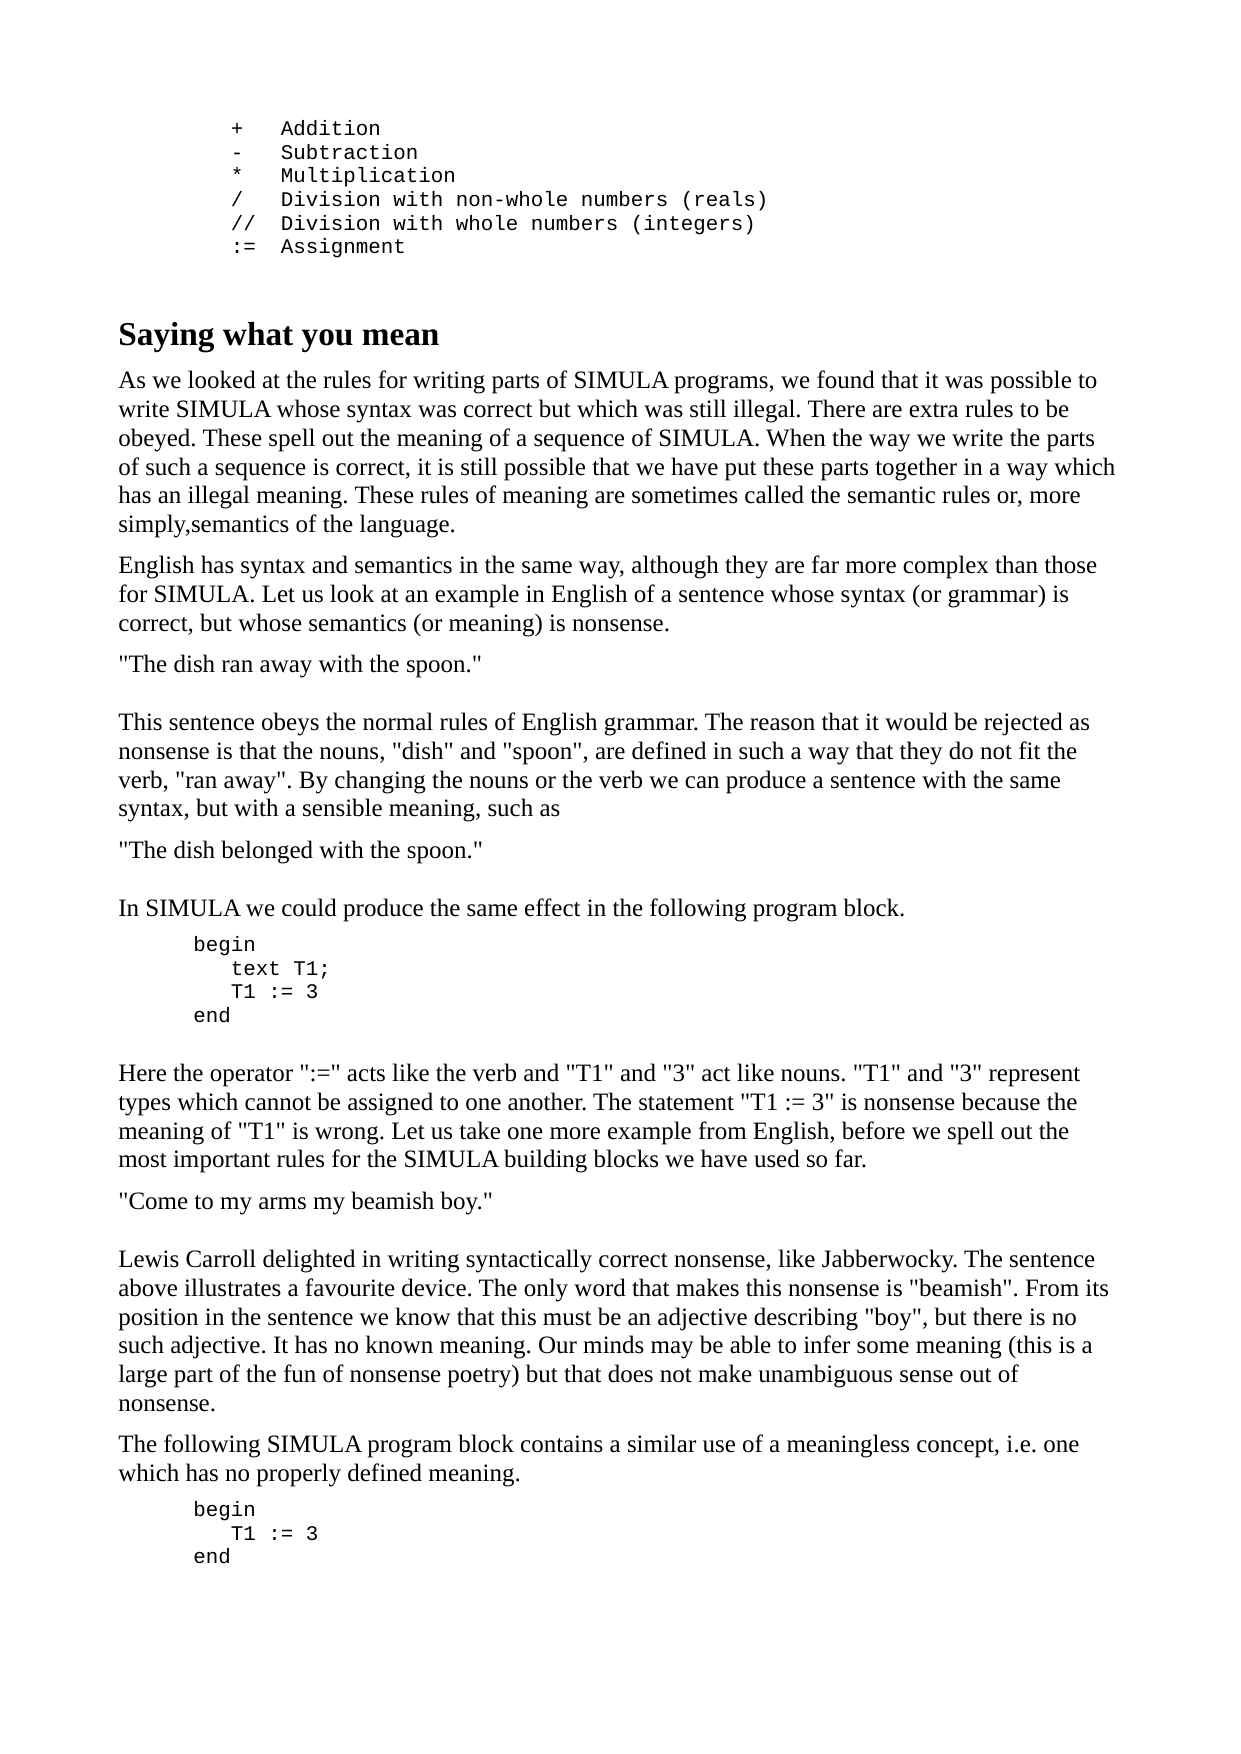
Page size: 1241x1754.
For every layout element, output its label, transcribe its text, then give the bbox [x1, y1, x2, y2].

subtitle Saying what you mean [118, 314, 1122, 353]
text * Multiplication [118, 165, 1122, 189]
text In SIMULA we could produce the same effect in the following program block. [118, 893, 1122, 922]
text Here the operator ":=" acts like the verb and "T1" and "3" act like nouns. "T1" and "3" represent types which cannot be assigned to one another. The statement "T1 := 3" is nonsense because the meaning of "T1" is wrong. Let us take one more example from English, before we spell out the most important rules for the SIMULA building blocks we have used so far. [118, 1058, 1122, 1173]
text "The dish ran away with the spoon." [118, 649, 1122, 678]
text := Assignment [118, 236, 1122, 260]
text begin [118, 934, 1122, 958]
text "The dish belonged with the spoon." [118, 835, 1122, 863]
text As we looked at the rules for writing parts of SIMULA programs, we found that it was possible to write SIMULA whose syntax was correct but which was still illegal. There are extra rules to be obeyed. These spell out the meaning of a sequence of SIMULA. When the way we write the parts of such a sequence is correct, it is still possible that we have put these parts together in a way which has an illegal meaning. These rules of meaning are sometimes called the semantic rules or, more simply,semantics of the language. [118, 365, 1122, 538]
text - Subtraction [118, 142, 1122, 165]
text T1 := 3 [118, 982, 1122, 1005]
text "Come to my arms my beamish boy." [118, 1186, 1122, 1214]
text Lewis Carroll delighted in writing syntactically correct nonsense, like Jabberwocky. The sentence above illustrates a favourite device. The only word that makes this nonsense is "beamish". From its position in the sentence we know that this must be an adjective describing "boy", but there is no such adjective. It has no known meaning. Our minds may be able to infer some meaning (this is a large part of the fun of nonsense poetry) but that does not make unambiguous sense out of nonsense. [118, 1244, 1122, 1417]
text / Division with non-whole numbers (reals) [118, 189, 1122, 213]
text This sentence obeys the normal rules of English grammar. The reason that it would be rejected as nonsense is that the nouns, "dish" and "spoon", are defined in such a way that they do not fit the verb, "ran away". By changing the nouns or the verb we can produce a sentence with the same syntax, but with a sensible meaning, such as [118, 707, 1122, 822]
text end [118, 1546, 1122, 1570]
text // Division with whole numbers (integers) [118, 213, 1122, 236]
text begin [118, 1499, 1122, 1523]
text + Addition [118, 118, 1122, 142]
text T1 := 3 [118, 1523, 1122, 1546]
text text T1; [118, 958, 1122, 982]
text English has syntax and semantics in the same way, although they are far more complex than those for SIMULA. Let us look at an example in English of a sentence whose syntax (or grammar) is correct, but whose semantics (or meaning) is nonsense. [118, 550, 1122, 637]
text end [118, 1005, 1122, 1029]
text The following SIMULA program block contains a similar use of a meaningless concept, i.e. one which has no properly defined meaning. [118, 1429, 1122, 1487]
